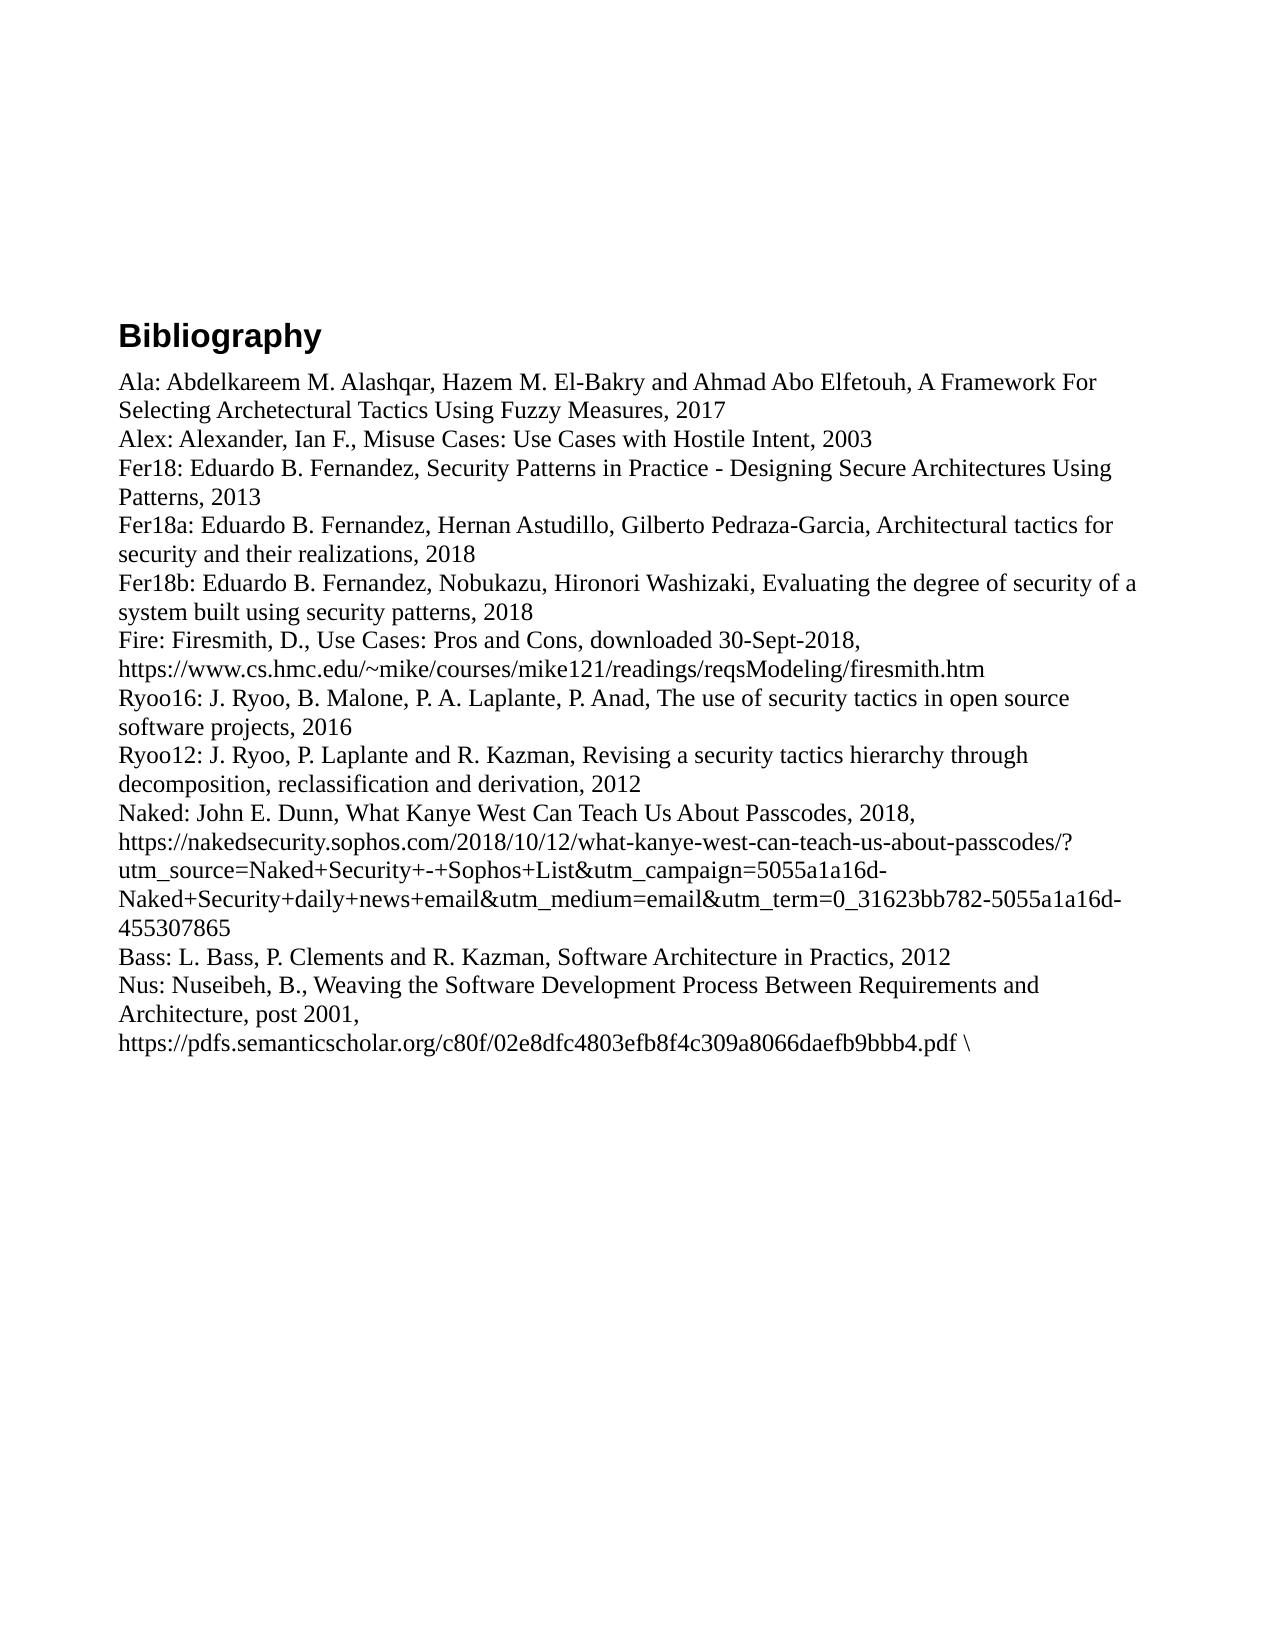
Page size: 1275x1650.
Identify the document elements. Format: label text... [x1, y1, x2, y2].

text Ryoo16: J. Ryoo, B. Malone, P. A. Laplante, P. Anad, The use of security tactics in open source software projects, 2016 [118, 683, 1157, 740]
text Bass: L. Bass, P. Clements and R. Kazman, Software Architecture in Practics, 2012 [118, 942, 1157, 970]
text Ryoo12: J. Ryoo, P. Laplante and R. Kazman, Revising a security tactics hierarchy through decomposition, reclassification and derivation, 2012 [118, 740, 1157, 798]
subtitle Bibliography [118, 316, 1157, 354]
text Alex: Alexander, Ian F., Misuse Cases: Use Cases with Hostile Intent, 2003 [118, 424, 1157, 453]
text Nus: Nuseibeh, B., Weaving the Software Development Process Between Requirements and Architecture, post 2001, https://pdfs.semanticscholar.org/c80f/02e8dfc4803efb8f4c309a8066daefb9bbb4.pdf \ [118, 970, 1157, 1057]
text Fire: Firesmith, D., Use Cases: Pros and Cons, downloaded 30-Sept-2018, https://www.cs.hmc.edu/~mike/courses/mike121/readings/reqsModeling/firesmith.htm [118, 625, 1157, 683]
text Naked: John E. Dunn, What Kanye West Can Teach Us About Passcodes, 2018, https://nakedsecurity.sophos.com/2018/10/12/what-kanye-west-can-teach-us-about-passcodes/?utm_source=Naked+Security+-+Sophos+List&utm_campaign=5055a1a16d-Naked+Security+daily+news+email&utm_medium=email&utm_term=0_31623bb782-5055a1a16d-455307865 [118, 798, 1157, 942]
text Fer18a: Eduardo B. Fernandez, Hernan Astudillo, Gilberto Pedraza-Garcia, Architectural tactics for security and their realizations, 2018 [118, 510, 1157, 568]
text Ala: Abdelkareem M. Alashqar, Hazem M. El-Bakry and Ahmad Abo Elfetouh, A Framework For Selecting Archetectural Tactics Using Fuzzy Measures, 2017 [118, 367, 1157, 424]
text Fer18b: Eduardo B. Fernandez, Nobukazu, Hironori Washizaki, Evaluating the degree of security of a system built using security patterns, 2018 [118, 568, 1157, 625]
text Fer18: Eduardo B. Fernandez, Security Patterns in Practice - Designing Secure Architectures Using Patterns, 2013 [118, 453, 1157, 510]
